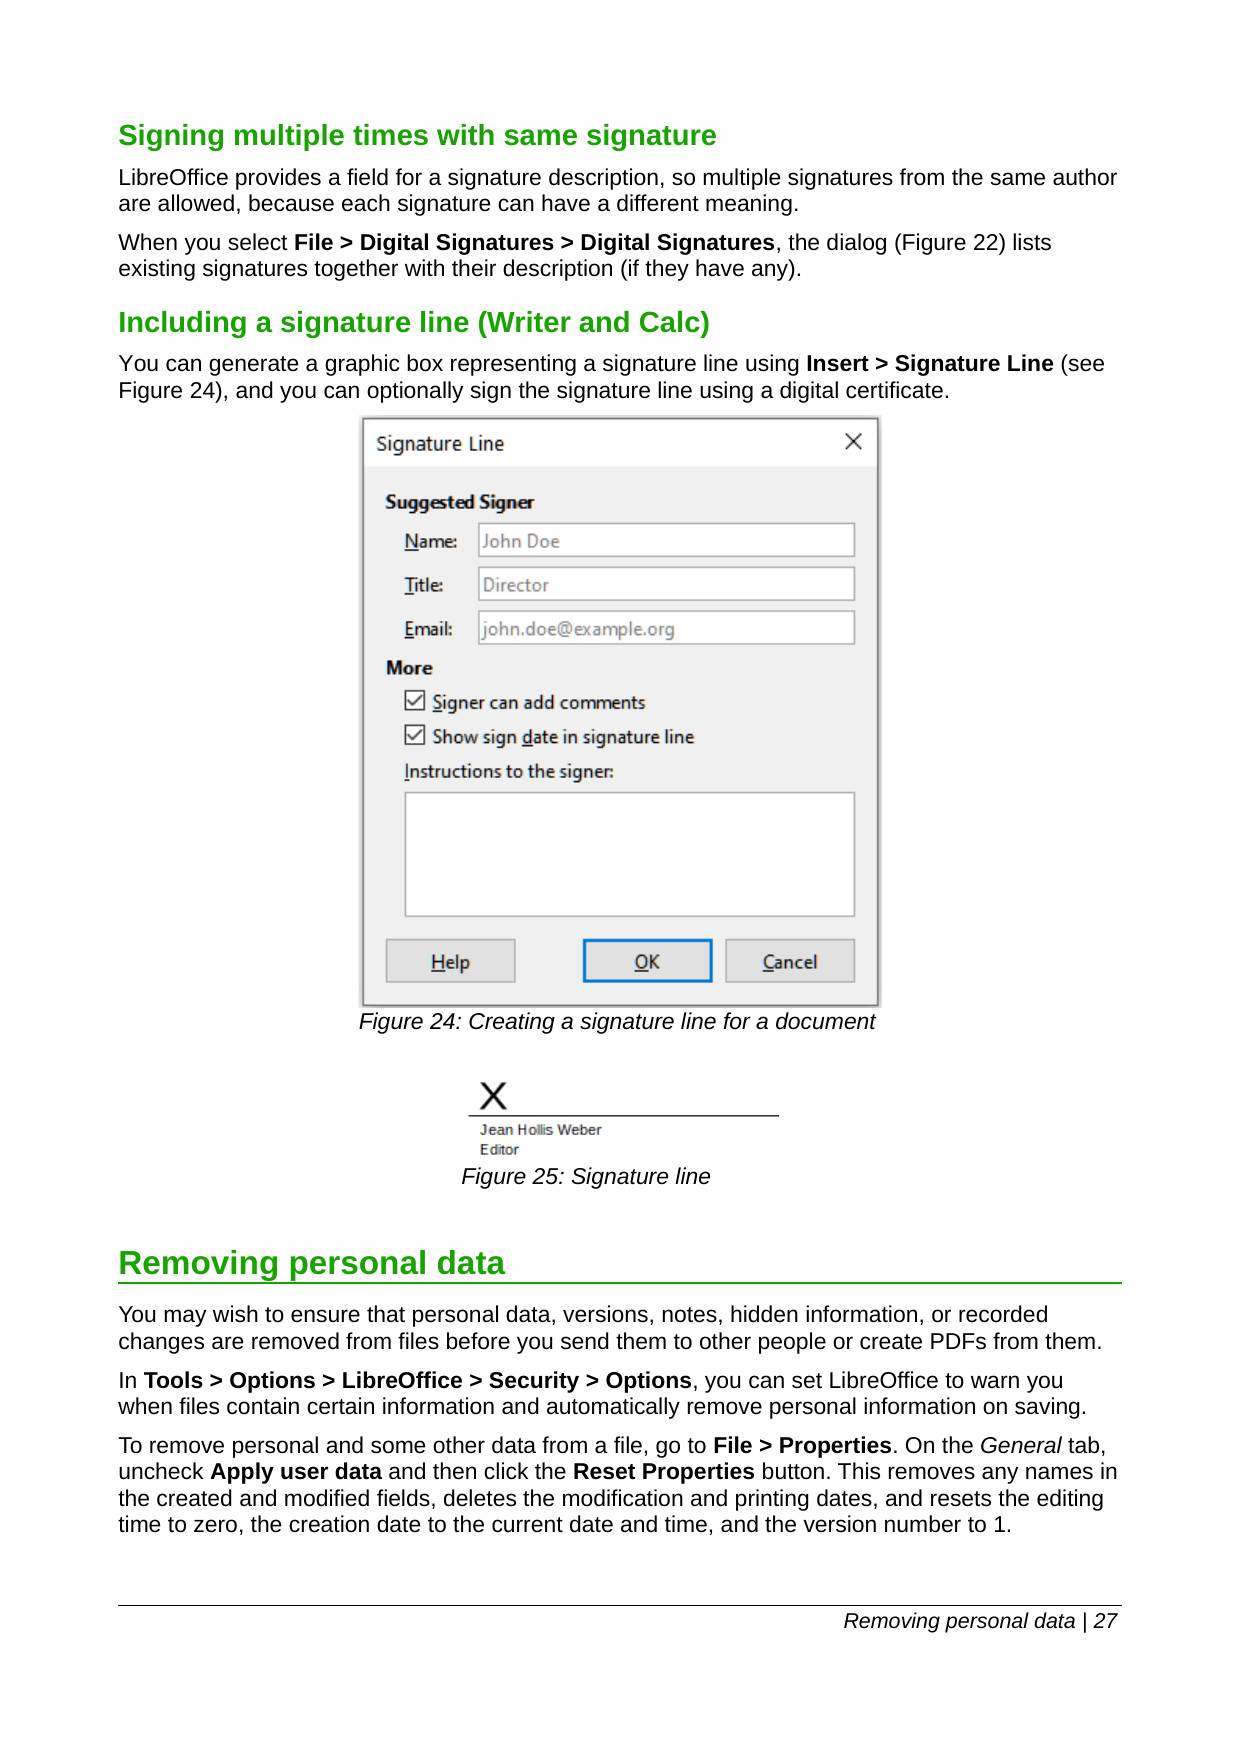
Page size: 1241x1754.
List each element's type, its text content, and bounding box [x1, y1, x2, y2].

text You may wish to ensure that personal data, versions, notes, hidden information, or recorded changes are removed from files before you send them to other people or create PDFs from them. [118, 1301, 1122, 1354]
text In Tools > Options > LibreOffice > Security > Options, you can set LibreOffice to warn you when files contain certain information and automatically remove personal information on saving. [118, 1367, 1122, 1419]
text When you select File > Digital Signatures > Digital Signatures, the dialog (Figure 22) lists existing signatures together with their description (if they have any). [118, 229, 1122, 281]
picture [358, 415, 882, 1008]
text You can generate a graphic box representing a signature line using Insert > Signature Line (see Figure 24), and you can optionally sign the signature line using a digital certificate. [118, 350, 1122, 403]
text LibreOffice provides a field for a signature description, so multiple signatures from the same author are allowed, because each signature can have a different meaning. [118, 163, 1122, 216]
subtitle Signing multiple times with same signature [118, 118, 1122, 152]
subtitle Including a signature line (Writer and Calc) [118, 305, 1122, 338]
text Figure 25: Signature line [461, 1164, 779, 1190]
picture [461, 1052, 779, 1164]
text To remove personal and some other data from a file, go to File > Properties. On the General tab, uncheck Apply user data and then click the Reset Properties button. This removes any names in the created and modified fields, deletes the modification and printing dates, and resets the editing time to zero, the creation date to the current date and time, and the version number to 1. [118, 1432, 1122, 1537]
subtitle Removing personal data [118, 1243, 1122, 1282]
text Figure 24: Creating a signature line for a document [358, 1008, 882, 1034]
